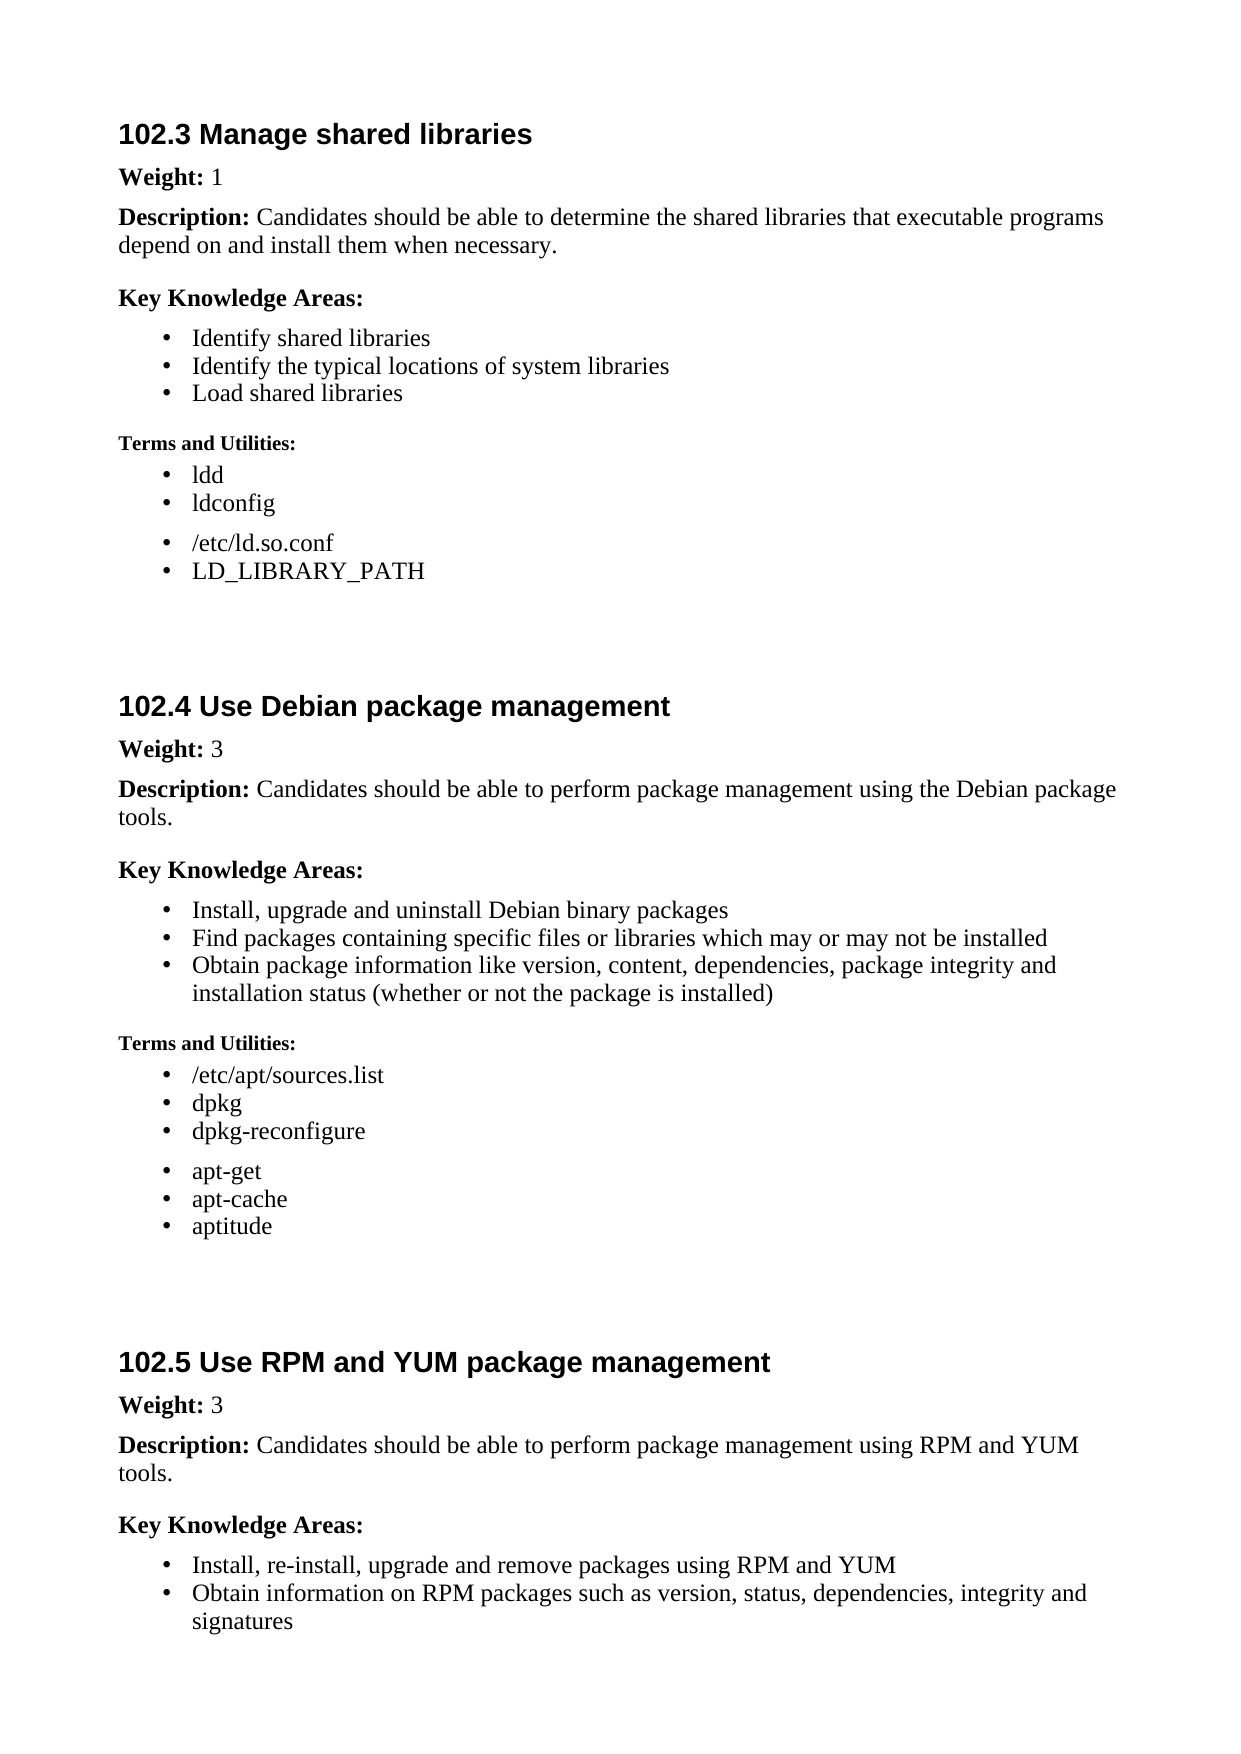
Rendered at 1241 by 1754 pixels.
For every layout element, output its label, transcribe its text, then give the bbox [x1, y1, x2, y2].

list Obtain package information like version, content, dependencies, package integrity and installation status (whether or not the package is installed) [162, 952, 1122, 1007]
text Weight: 3 [118, 1391, 1122, 1418]
list Load shared libraries [162, 379, 1122, 407]
list Install, re-install, upgrade and remove packages using RPM and YUM [162, 1552, 1122, 1579]
text Weight: 1 [118, 163, 1122, 191]
list Install, upgrade and uninstall Debian binary packages [162, 896, 1122, 924]
subtitle Key Knowledge Areas: [118, 1511, 1122, 1539]
text Weight: 3 [118, 735, 1122, 763]
subtitle 102.4 Use Debian package management [118, 690, 1122, 723]
list dpkg-reconfigure [162, 1117, 1122, 1144]
list apt-cache [162, 1185, 1122, 1212]
list dpkg [162, 1089, 1122, 1117]
list Find packages containing specific files or libraries which may or may not be installed [162, 924, 1122, 952]
list apt-get [162, 1157, 1122, 1185]
list Identify shared libraries [162, 324, 1122, 352]
list /etc/apt/sources.list [162, 1061, 1122, 1089]
list /etc/ld.so.conf [162, 529, 1122, 557]
list ldconfig [162, 489, 1122, 517]
subtitle Terms and Utilities: [118, 1032, 1122, 1055]
list Obtain information on RPM packages such as version, status, dependencies, integrity and signatures [162, 1579, 1122, 1635]
subtitle Terms and Utilities: [118, 432, 1122, 455]
subtitle Key Knowledge Areas: [118, 856, 1122, 884]
subtitle 102.3 Manage shared libraries [118, 118, 1122, 151]
subtitle 102.5 Use RPM and YUM package management [118, 1346, 1122, 1378]
list LD_LIBRARY_PATH [162, 557, 1122, 585]
list ldd [162, 462, 1122, 489]
text Description: Candidates should be able to perform package management using RPM and YUM tools. [118, 1431, 1122, 1486]
list Identify the typical locations of system libraries [162, 352, 1122, 379]
text Description: Candidates should be able to determine the shared libraries that executable programs depend on and install them when necessary. [118, 203, 1122, 259]
subtitle Key Knowledge Areas: [118, 284, 1122, 312]
text Description: Candidates should be able to perform package management using the Debian package tools. [118, 776, 1122, 831]
list aptitude [162, 1212, 1122, 1240]
